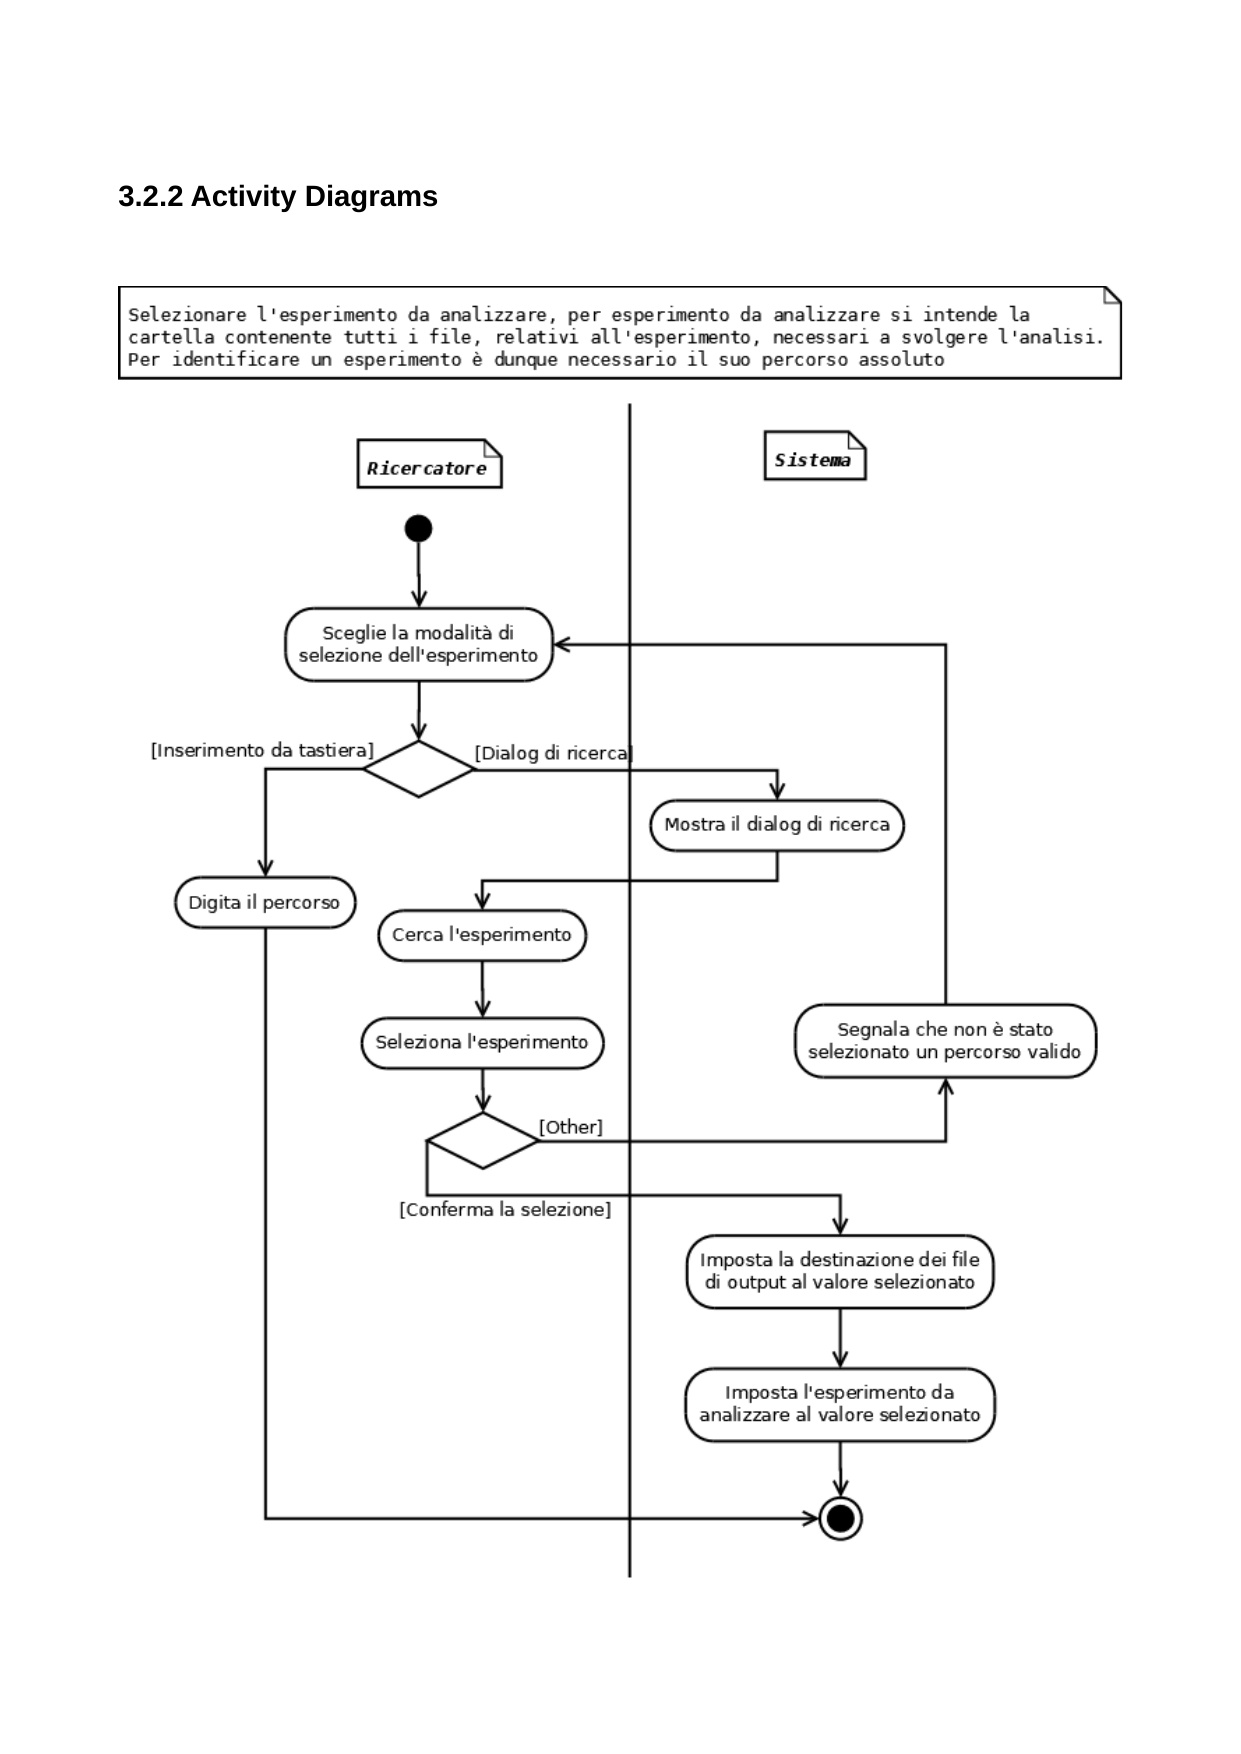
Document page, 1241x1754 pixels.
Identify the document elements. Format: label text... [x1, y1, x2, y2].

picture [118, 286, 1123, 1600]
subtitle 3.2.2 Activity Diagrams [118, 179, 1122, 213]
